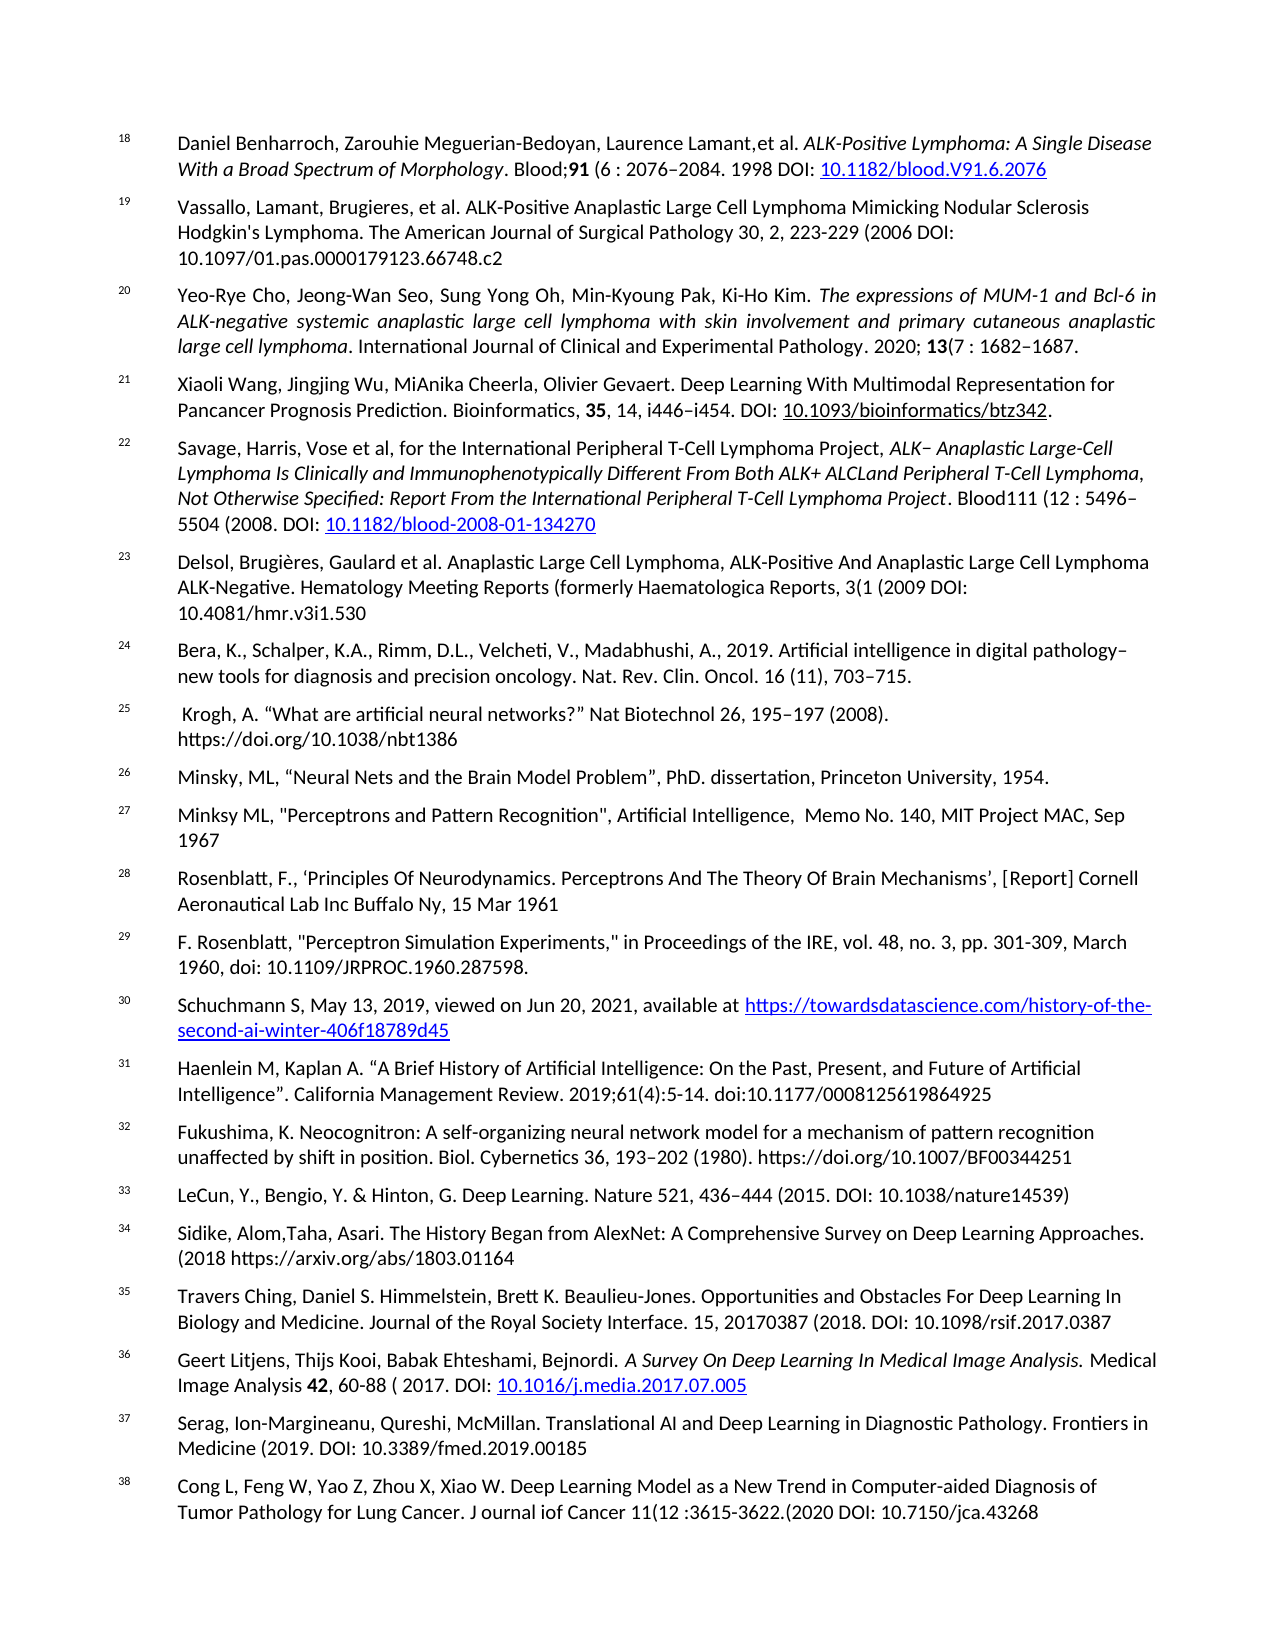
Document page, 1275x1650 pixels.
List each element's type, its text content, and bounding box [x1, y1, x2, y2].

text Rosenblatt, F., ‘Principles Of Neurodynamics. Perceptrons And The Theory Of Brain Mechanisms’, [Report] Cornell Aeronautical Lab Inc Buffalo Ny, 15 Mar 1961 [118, 866, 1157, 916]
text Minsky, ML, “Neural Nets and the Brain Model Problem”, PhD. dissertation, Princeton University, 1954. [118, 764, 1157, 790]
text F. Rosenblatt, "Perceptron Simulation Experiments," in Proceedings of the IRE, vol. 48, no. 3, pp. 301-309, March 1960, doi: 10.1109/JRPROC.1960.287598. [118, 929, 1157, 980]
text Haenlein M, Kaplan A. “A Brief History of Artificial Intelligence: On the Past, Present, and Future of Artificial Intelligence”. California Management Review. 2019;61(4):5-14. doi:10.1177/0008125619864925 [118, 1056, 1157, 1106]
text Savage, Harris, Vose et al, for the International Peripheral T-Cell Lymphoma Project, ALK− Anaplastic Large-Cell Lymphoma Is Clinically and Immunophenotypically Different From Both ALK+ ALCLand Peripheral T-Cell Lymphoma, Not Otherwise Specified: Report From the International Peripheral T-Cell Lymphoma Project. Blood111 (12 : 5496–5504 (2008. DOI: 10.1182/blood-2008-01-134270 [118, 435, 1157, 536]
text Delsol, Brugières, Gaulard et al. Anaplastic Large Cell Lymphoma, ALK-Positive And Anaplastic Large Cell Lymphoma ALK-Negative. Hematology Meeting Reports (formerly Haematologica Reports, 3(1 (2009 DOI: 10.4081/hmr.v3i1.530 [118, 549, 1157, 625]
text Travers Ching, Daniel S. Himmelstein, Brett K. Beaulieu-Jones. Opportunities and Obstacles For Deep Learning In Biology and Medicine. Journal of the Royal Society Interface. 15, 20170387 (2018. DOI: 10.1098/rsif.2017.0387 [118, 1283, 1157, 1334]
text Daniel Benharroch, Zarouhie Meguerian-Bedoyan, Laurence Lamant,et al. ALK-Positive Lymphoma: A Single Disease With a Broad Spectrum of Morphology. Blood;91 (6 : 2076–2084. 1998 DOI: 10.1182/blood.V91.6.2076 [118, 131, 1157, 181]
text Geert Litjens, Thijs Kooi, Babak Ehteshami, Bejnordi. A Survey On Deep Learning In Medical Image Analysis. Medical Image Analysis 42, 60-88 ( 2017. DOI: 10.1016/j.media.2017.07.005 [118, 1347, 1157, 1398]
text Sidike, Alom,Taha, Asari. The History Began from AlexNet: A Comprehensive Survey on Deep Learning Approaches. (2018 https://arxiv.org/abs/1803.01164 [118, 1220, 1157, 1271]
text Serag, Ion-Margineanu, Qureshi, McMillan. Translational AI and Deep Learning in Diagnostic Pathology. Frontiers in Medicine (2019. DOI: 10.3389/fmed.2019.00185 [118, 1410, 1157, 1461]
text Schuchmann S, May 13, 2019, viewed on Jun 20, 2021, available at https://towardsdatascience.com/history-of-the-second-ai-winter-406f18789d45 [118, 992, 1157, 1043]
text Xiaoli Wang, Jingjing Wu, MiAnika Cheerla, Olivier Gevaert. Deep Learning With Multimodal Representation for Pancancer Prognosis Prediction. Bioinformatics, 35, 14, i446–i454. DOI: 10.1093/bioinformatics/btz342. [118, 371, 1157, 422]
text Vassallo, Lamant, Brugieres, et al. ALK-Positive Anaplastic Large Cell Lymphoma Mimicking Nodular Sclerosis Hodgkin's Lymphoma. The American Journal of Surgical Pathology 30, 2, 223-229 (2006 DOI: 10.1097/01.pas.0000179123.66748.c2 [118, 194, 1157, 270]
text Minksy ML, "Perceptrons and Pattern Recognition", Artificial Intelligence, Memo No. 140, MIT Project MAC, Sep 1967 [118, 802, 1157, 853]
text Krogh, A. “What are artificial neural networks?” Nat Biotechnol 26, 195–197 (2008). https://doi.org/10.1038/nbt1386 [118, 701, 1157, 752]
text Cong L, Feng W, Yao Z, Zhou X, Xiao W. Deep Learning Model as a New Trend in Computer-aided Diagnosis of Tumor Pathology for Lung Cancer. J ournal iof Cancer 11(12 :3615-3622.(2020 DOI: 10.7150/jca.43268 [118, 1473, 1157, 1524]
text LeCun, Y., Bengio, Y. & Hinton, G. Deep Learning. Nature 521, 436–444 (2015. DOI: 10.1038/nature14539) [118, 1182, 1157, 1208]
text Yeo-Rye Cho, Jeong-Wan Seo, Sung Yong Oh, Min-Kyoung Pak, Ki-Ho Kim. The expressions of MUM-1 and Bcl-6 in ALK-negative systemic anaplastic large cell lymphoma with skin involvement and primary cutaneous anaplastic large cell lymphoma. International Journal of Clinical and Experimental Pathology. 2020; 13(7 : 1682–1687. [118, 283, 1157, 359]
text Fukushima, K. Neocognitron: A self-organizing neural network model for a mechanism of pattern recognition unaffected by shift in position. Biol. Cybernetics 36, 193–202 (1980). https://doi.org/10.1007/BF00344251 [118, 1119, 1157, 1170]
text Bera, K., Schalper, K.A., Rimm, D.L., Velcheti, V., Madabhushi, A., 2019. Artificial intelligence in digital pathology–new tools for diagnosis and precision oncology. Nat. Rev. Clin. Oncol. 16 (11), 703–715. [118, 638, 1157, 688]
